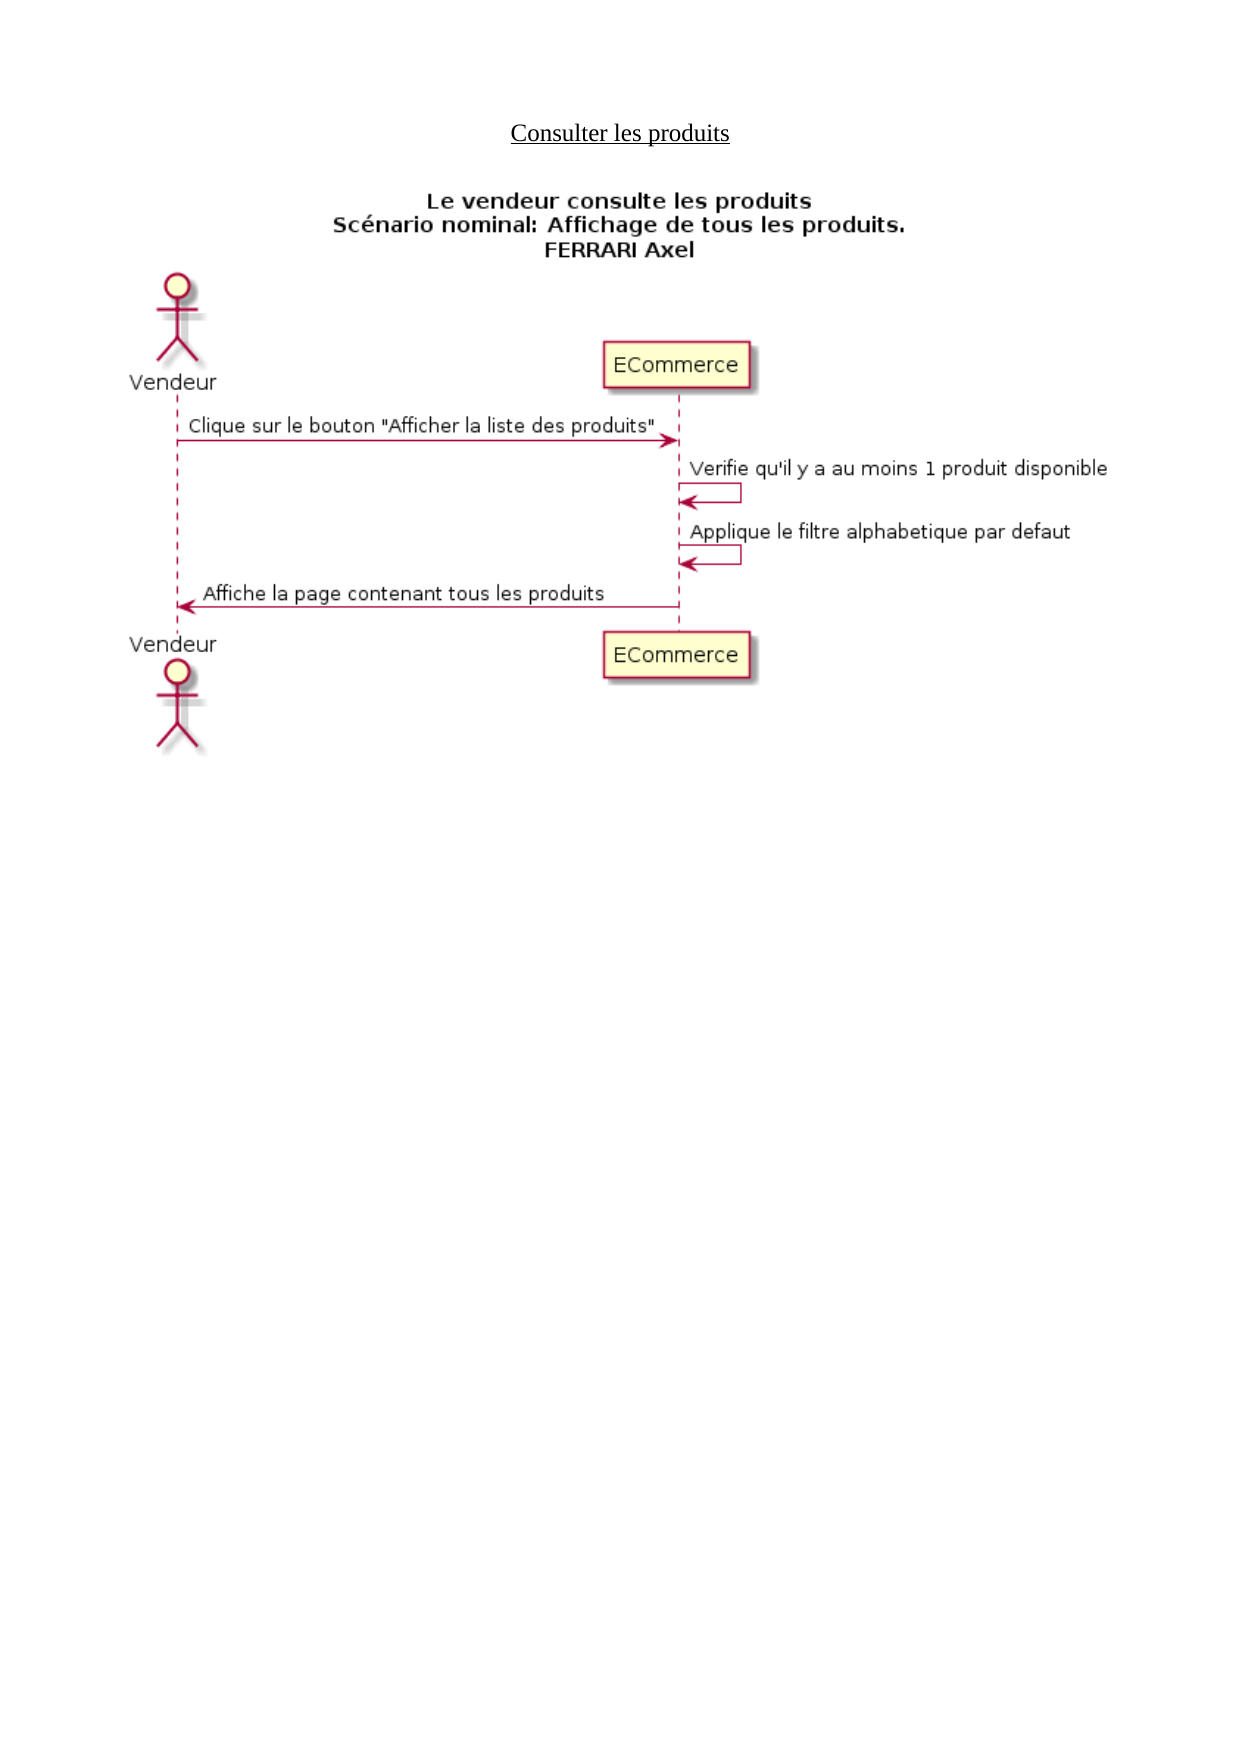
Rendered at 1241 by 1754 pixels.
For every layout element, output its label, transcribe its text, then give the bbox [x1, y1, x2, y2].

text Consulter les produits [118, 118, 1122, 147]
picture [118, 175, 1123, 761]
